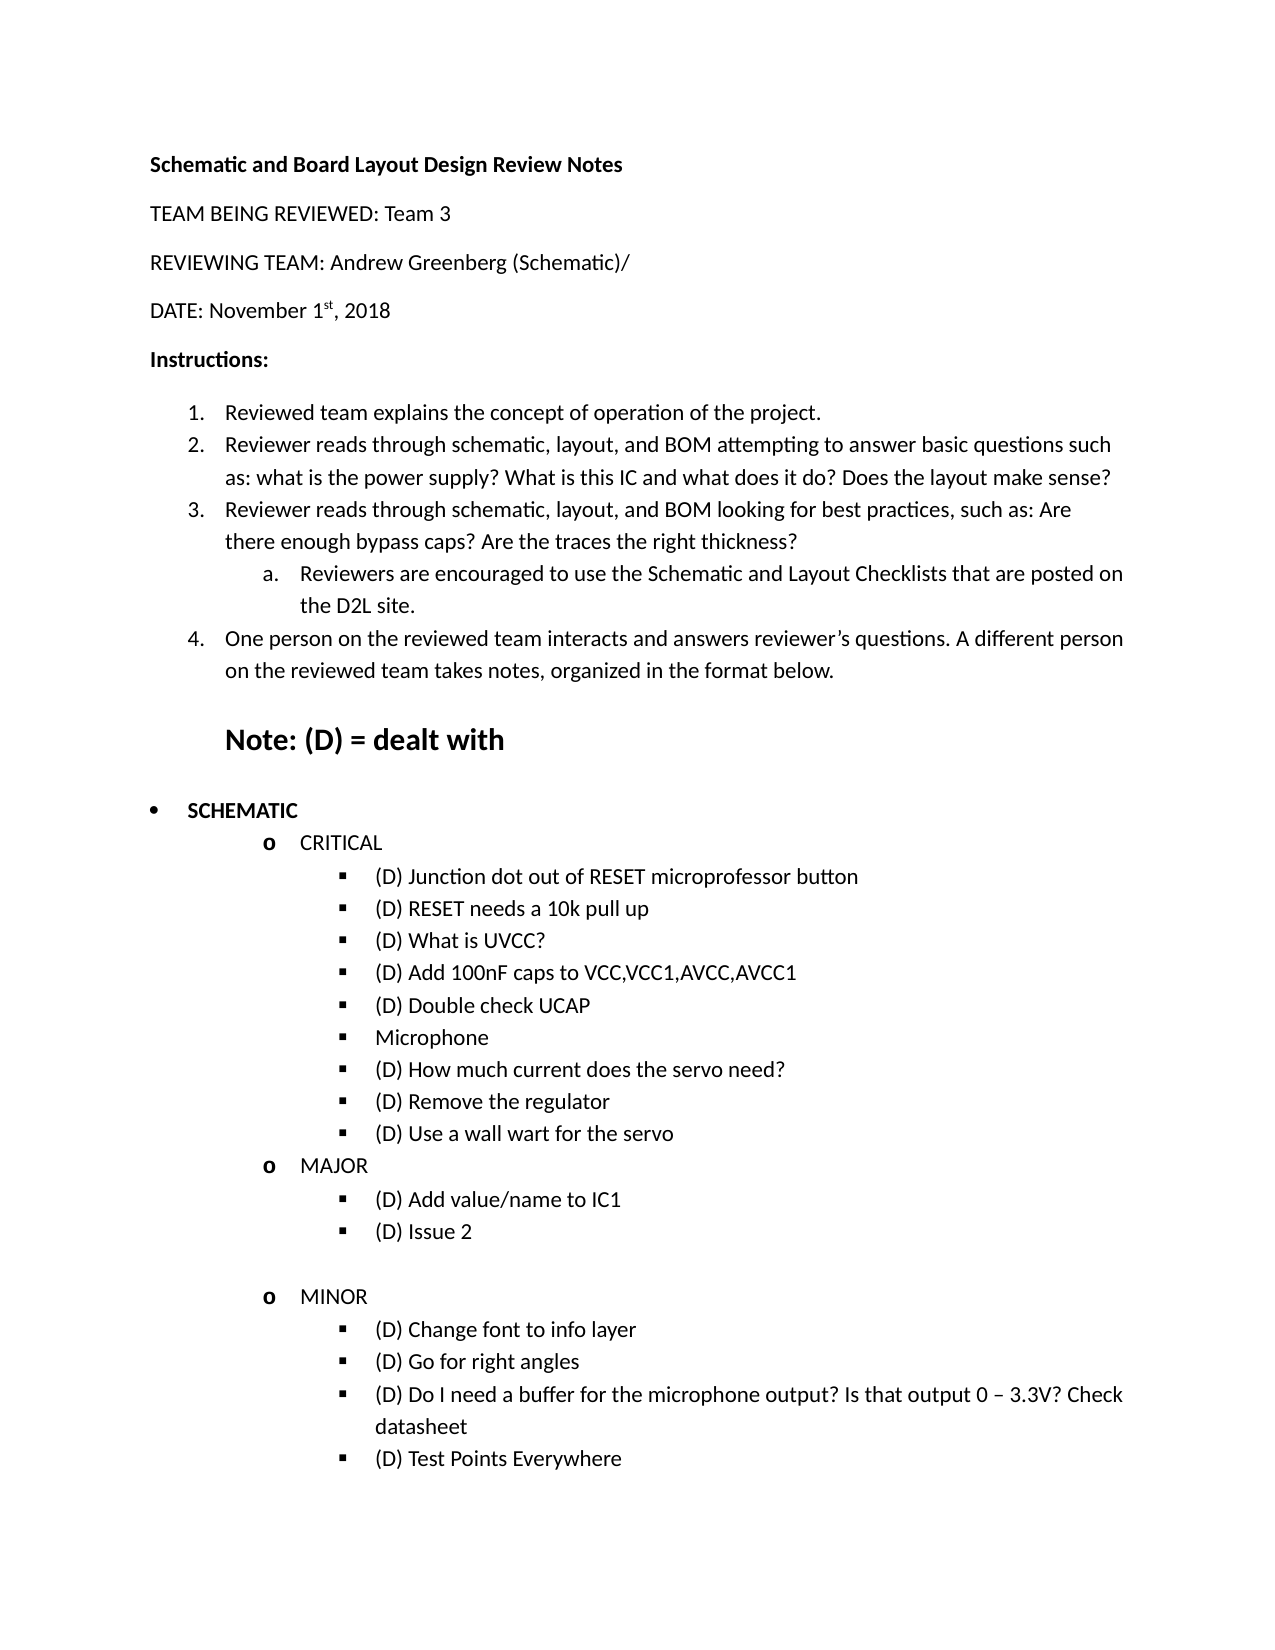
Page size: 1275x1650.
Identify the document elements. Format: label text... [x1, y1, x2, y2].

list (D) Change font to info layer [337, 1315, 1125, 1343]
list (D) RESET needs a 10k pull up [337, 894, 1125, 922]
list Microphone [337, 1023, 1125, 1051]
text Schematic and Board Layout Design Review Notes [150, 150, 1125, 178]
list (D) Remove the regulator [337, 1087, 1125, 1115]
list Note: (D) = dealt with [187, 720, 1125, 758]
text TEAM BEING REVIEWED: Team 3 [150, 199, 1125, 227]
list (D) Do I need a buffer for the microphone output? Is that output 0 – 3.3V? Check datasheet [337, 1380, 1125, 1440]
list (D) Use a wall wart for the servo [337, 1119, 1125, 1147]
text Instructions: [150, 345, 1125, 373]
list (D) How much current does the servo need? [337, 1055, 1125, 1083]
list (D) What is UVCC? [337, 926, 1125, 954]
text DATE: November 1st, 2018 [150, 297, 1125, 324]
list MAJOR [262, 1152, 1125, 1181]
list SCHEMATIC [150, 796, 1125, 824]
list Reviewed team explains the concept of operation of the project. [187, 398, 1125, 426]
list Reviewers are encouraged to use the Schematic and Layout Checklists that are posted on the D2L site. [262, 559, 1125, 619]
list Reviewer reads through schematic, layout, and BOM attempting to answer basic questions such as: what is the power supply? What is this IC and what does it do? Does the layout make sense? [187, 431, 1125, 491]
list (D) Add 100nF caps to VCC,VCC1,AVCC,AVCC1 [337, 958, 1125, 987]
list (D) Test Points Everywhere [337, 1444, 1125, 1472]
list (D) Junction dot out of RESET microprofessor button [337, 862, 1125, 890]
list MINOR [262, 1282, 1125, 1311]
list (D) Double check UCAP [337, 991, 1125, 1019]
list Reviewer reads through schematic, layout, and BOM looking for best practices, such as: Are there enough bypass caps? Are the traces the right thickness? [187, 495, 1125, 555]
list CRITICAL [262, 828, 1125, 858]
text REVIEWING TEAM: Andrew Greenberg (Schematic)/ [150, 248, 1125, 276]
list (D) Issue 2 [337, 1217, 1125, 1245]
list (D) Add value/name to IC1 [337, 1185, 1125, 1213]
list (D) Go for right angles [337, 1347, 1125, 1376]
list One person on the reviewed team interacts and answers reviewer’s questions. A different person on the reviewed team takes notes, organized in the format below. [187, 624, 1125, 716]
